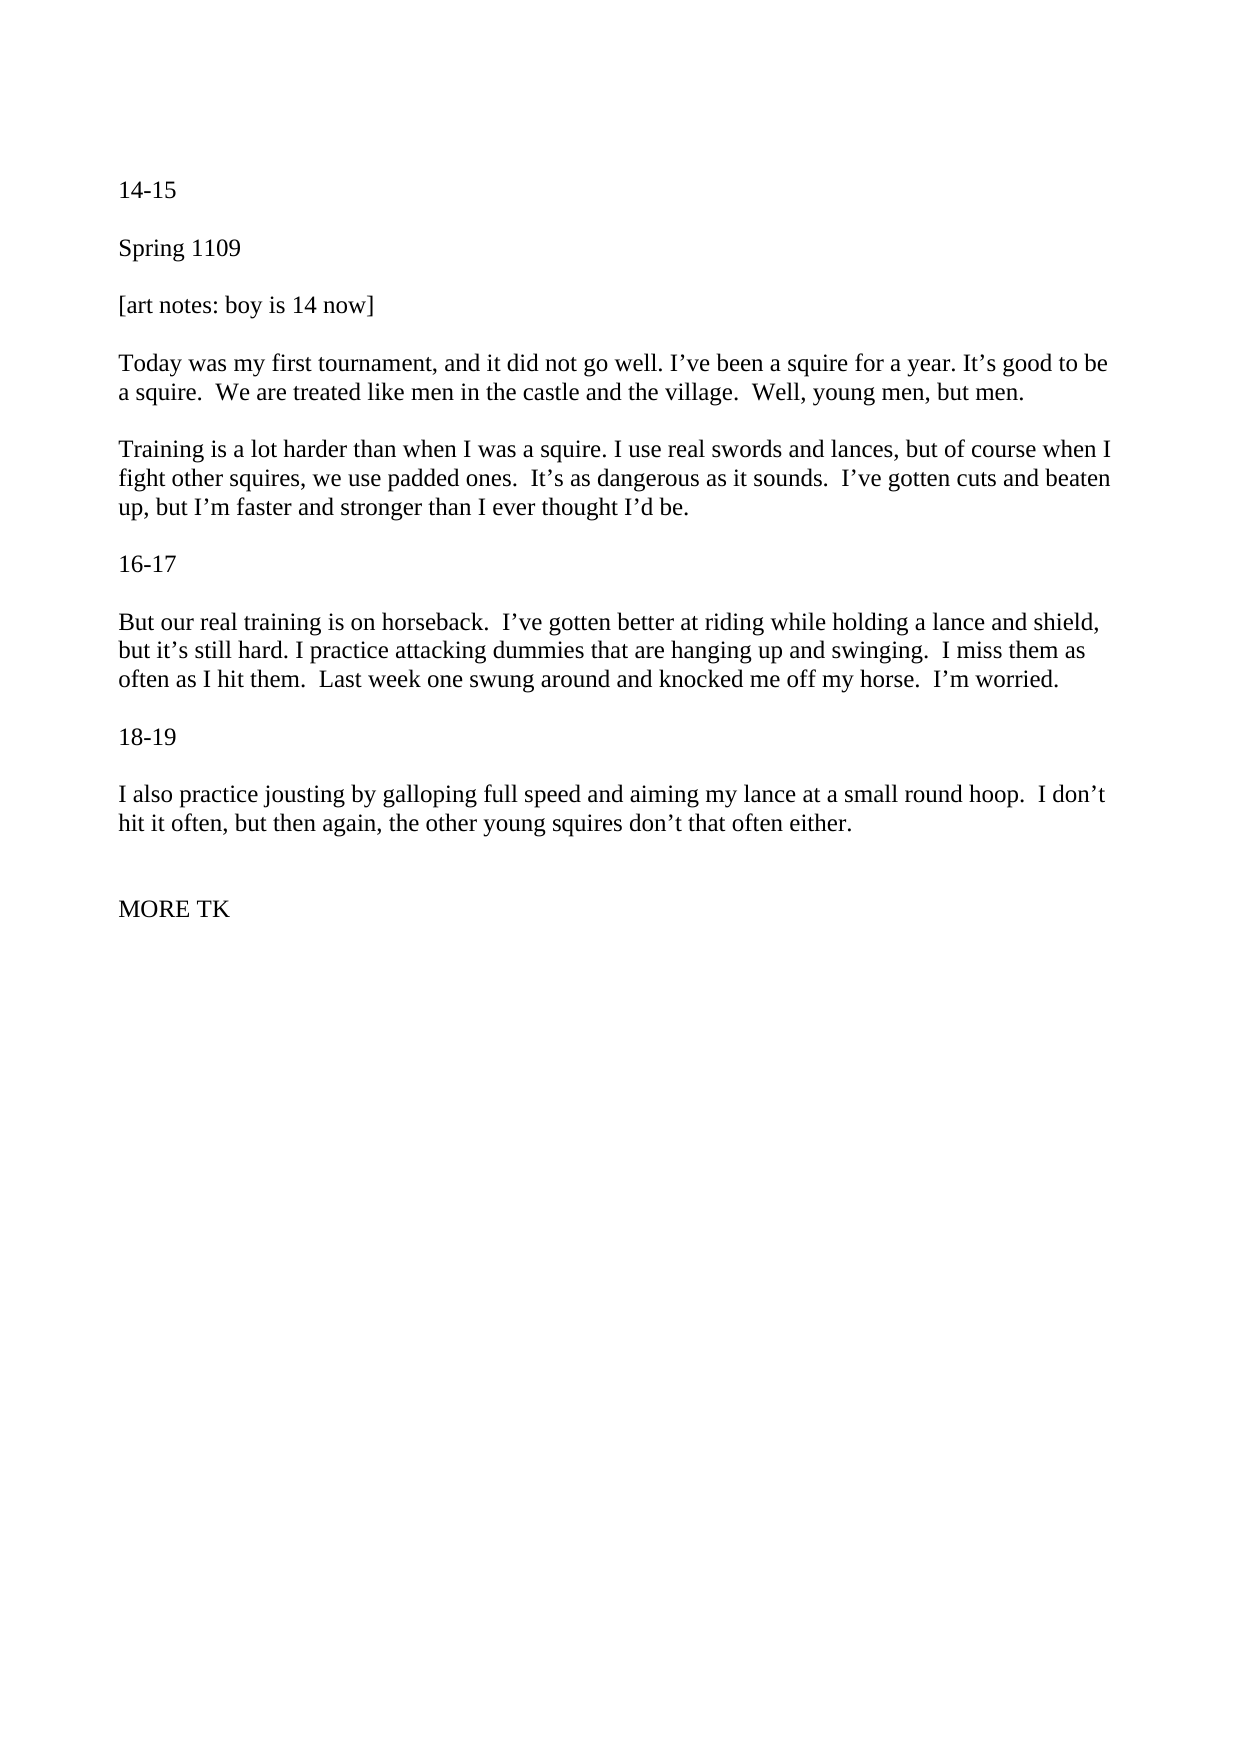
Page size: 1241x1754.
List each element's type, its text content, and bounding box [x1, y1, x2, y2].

text Spring 1109 [118, 233, 1122, 262]
text Training is a lot harder than when I was a squire. I use real swords and lances, but of course when I fight other squires, we use padded ones. It’s as dangerous as it sounds. I’ve gotten cuts and beaten up, but I’m faster and stronger than I ever thought I’d be. [118, 434, 1122, 521]
text Today was my first tournament, and it did not go well. I’ve been a squire for a year. It’s good to be a squire. We are treated like men in the castle and the village. Well, young men, but men. [118, 348, 1122, 406]
text But our real training is on horseback. I’ve gotten better at riding while holding a lance and shield, but it’s still hard. I practice attacking dummies that are hanging up and swinging. I miss them as often as I hit them. Last week one swung around and knocked me off my horse. I’m worried. [118, 607, 1122, 693]
text 14-15 [118, 176, 1122, 204]
text 18-19 [118, 722, 1122, 751]
text I also practice jousting by galloping full speed and aiming my lance at a small round hoop. I don’t hit it often, but then again, the other young squires don’t that often either. [118, 779, 1122, 837]
text 16-17 [118, 549, 1122, 578]
text MORE TK [118, 894, 1122, 923]
text [art notes: boy is 14 now] [118, 291, 1122, 319]
